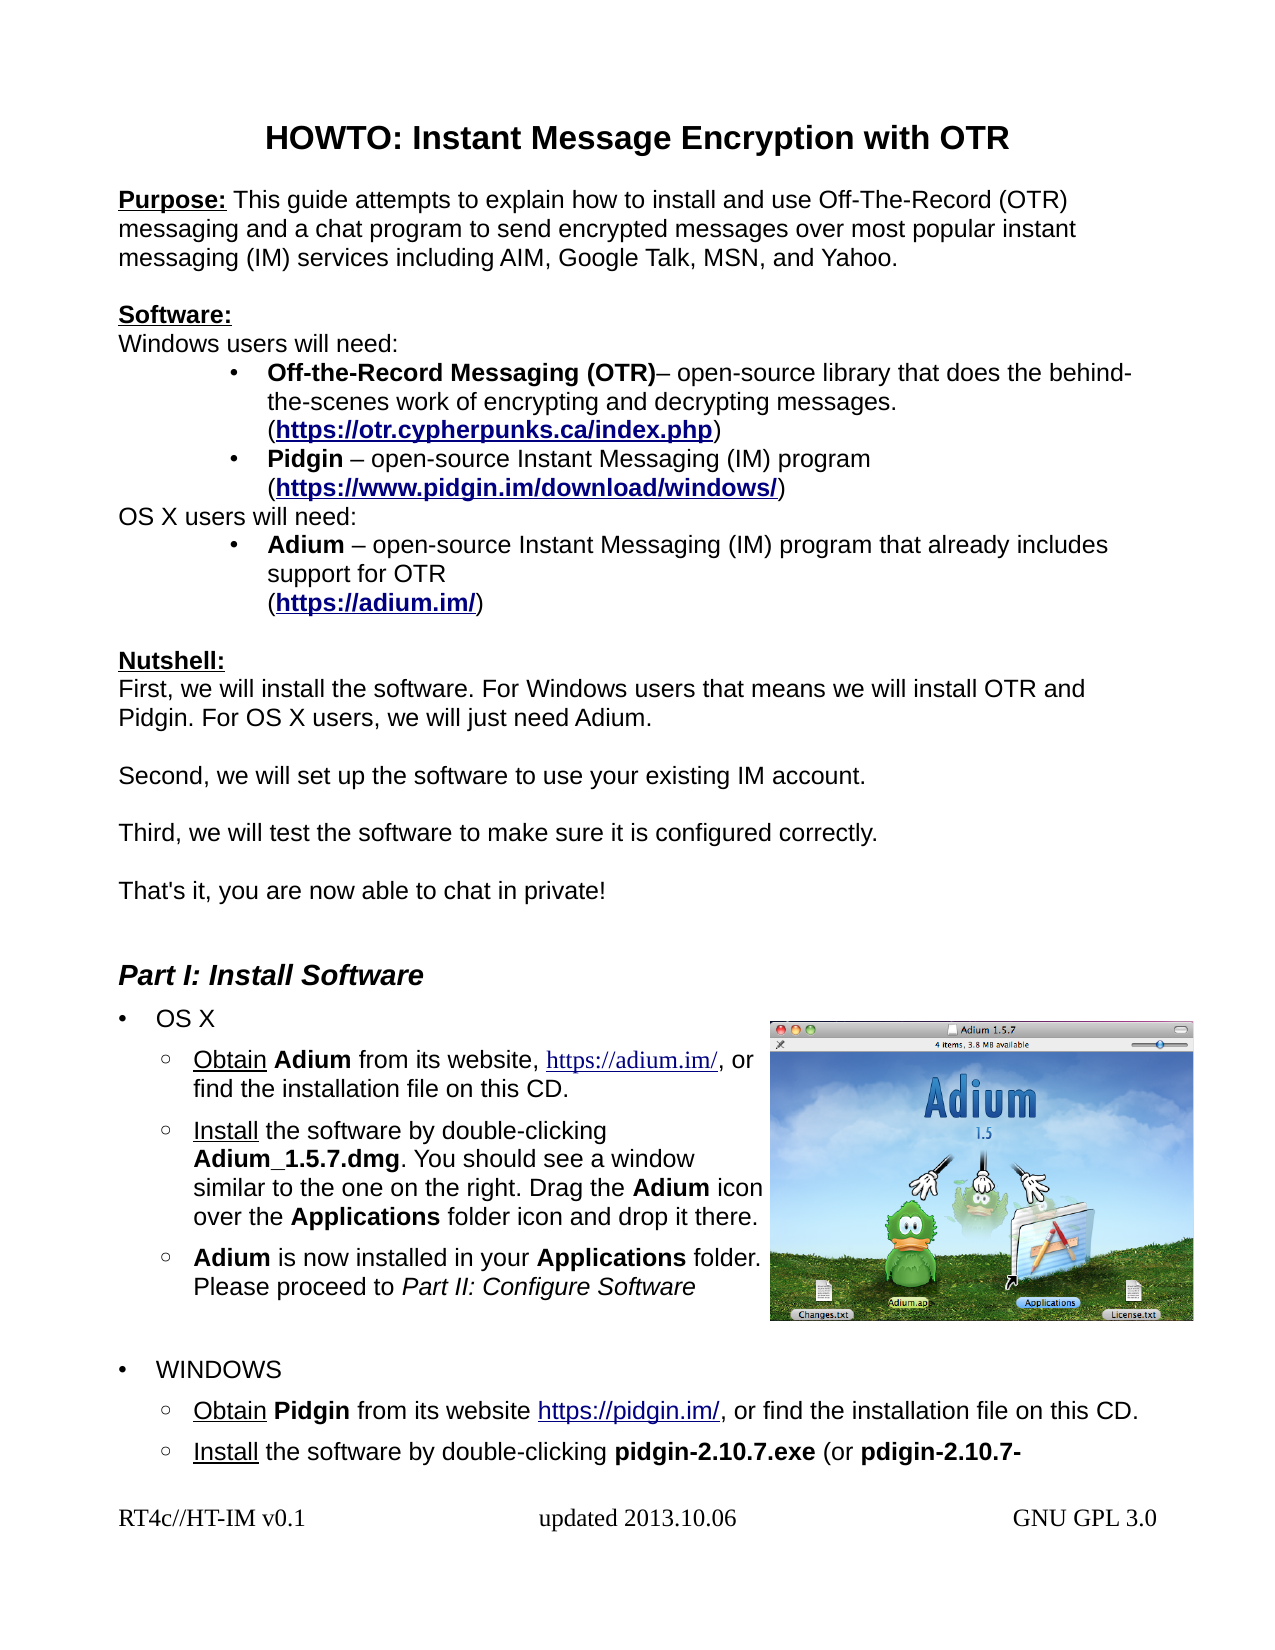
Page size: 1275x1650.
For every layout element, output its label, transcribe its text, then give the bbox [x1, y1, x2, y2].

text HOWTO: Instant Message Encryption with OTR [118, 118, 1157, 157]
list WINDOWS [118, 1354, 1157, 1383]
list Adium is now installed in your Applications folder. Please proceed to Part II: Configure Software [156, 1243, 770, 1301]
text Second, we will set up the software to use your existing IM account. [118, 761, 1157, 789]
text Purpose: This guide attempts to explain how to install and use Off-The-Record (OTR) messaging and a chat program to send encrypted messages over most popular instant messaging (IM) services including AIM, Google Talk, MSN, and Yahoo. [118, 185, 1157, 272]
list Adium – open-source Instant Messaging (IM) program that already includes support for OTR [229, 531, 1157, 588]
text OS X users will need: [118, 502, 1157, 531]
list (https://adium.im/) [229, 588, 1157, 617]
list Obtain Adium from its website, https://adium.im/, or find the installation file on this CD. [156, 1046, 770, 1103]
text Windows users will need: [118, 329, 1157, 358]
list Off-the-Record Messaging (OTR)– open-source library that does the behind-the-scenes work of encrypting and decrypting messages. (https://otr.cypherpunks.ca/index.php) [229, 358, 1157, 444]
list Install the software by double-clicking Adium_1.5.7.dmg. You should see a window similar to the one on the right. Drag the Adium icon over the Applications folder icon and drop it there. [156, 1116, 770, 1231]
picture [770, 1021, 1194, 1321]
list Pidgin – open-source Instant Messaging (IM) program (https://www.pidgin.im/download/windows/) [229, 444, 1157, 502]
text Nutshell: [118, 646, 1157, 674]
list Obtain Pidgin from its website https://pidgin.im/, or find the installation file on this CD. [156, 1396, 1157, 1425]
subtitle Part I: Install Software [118, 958, 1157, 992]
text Software: [118, 300, 1157, 329]
text Third, we will test the software to make sure it is configured correctly. [118, 818, 1157, 847]
list OS X [118, 1004, 1157, 1033]
text That's it, you are now able to chat in private! [118, 876, 1157, 904]
list Install the software by double-clicking pidgin-2.10.7.exe (or pdigin-2.10.7- [156, 1437, 1157, 1466]
text First, we will install the software. For Windows users that means we will install OTR and Pidgin. For OS X users, we will just need Adium. [118, 674, 1157, 732]
